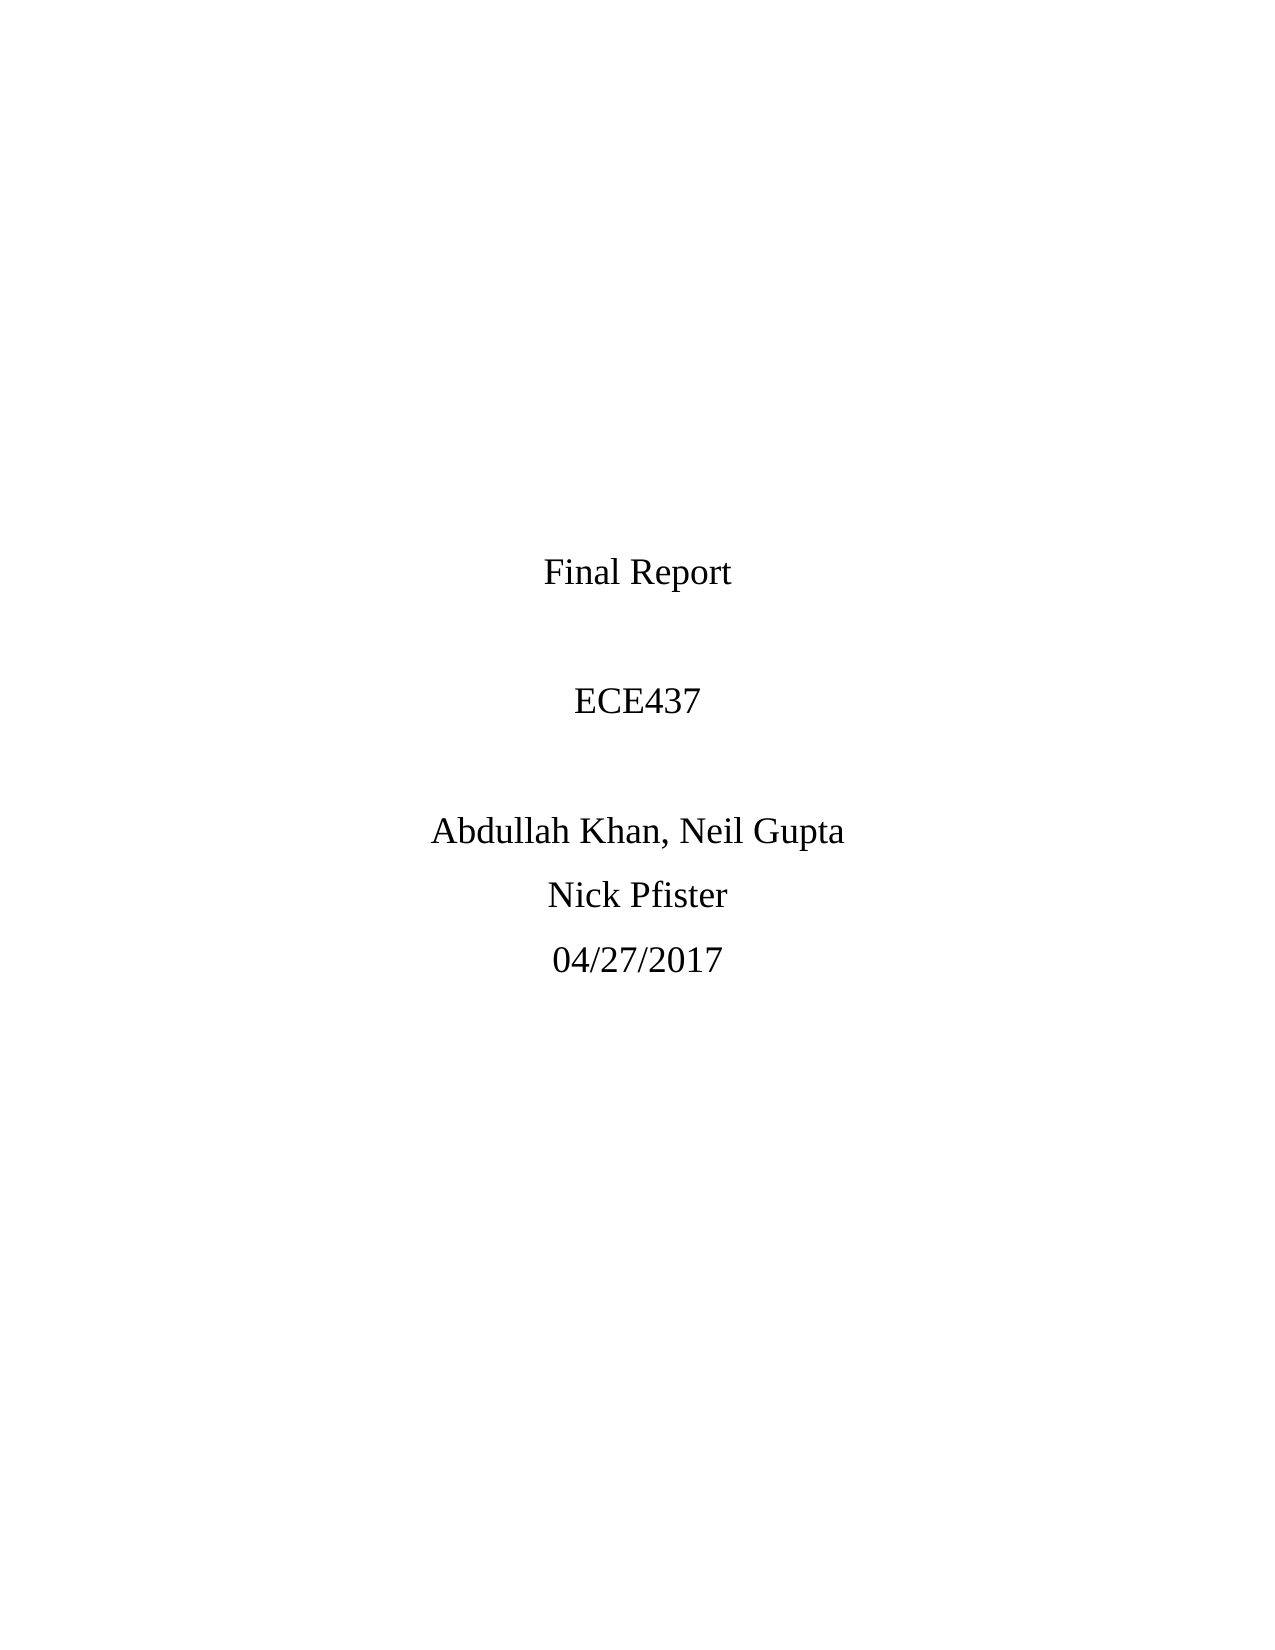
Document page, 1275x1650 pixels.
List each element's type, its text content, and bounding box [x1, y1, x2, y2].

text Final Report [75, 549, 1200, 592]
text 04/27/2017 [75, 937, 1200, 981]
text Abdullah Khan, Neil Gupta [75, 808, 1200, 851]
text Nick Pfister [75, 873, 1200, 916]
text ECE437 [75, 679, 1200, 722]
